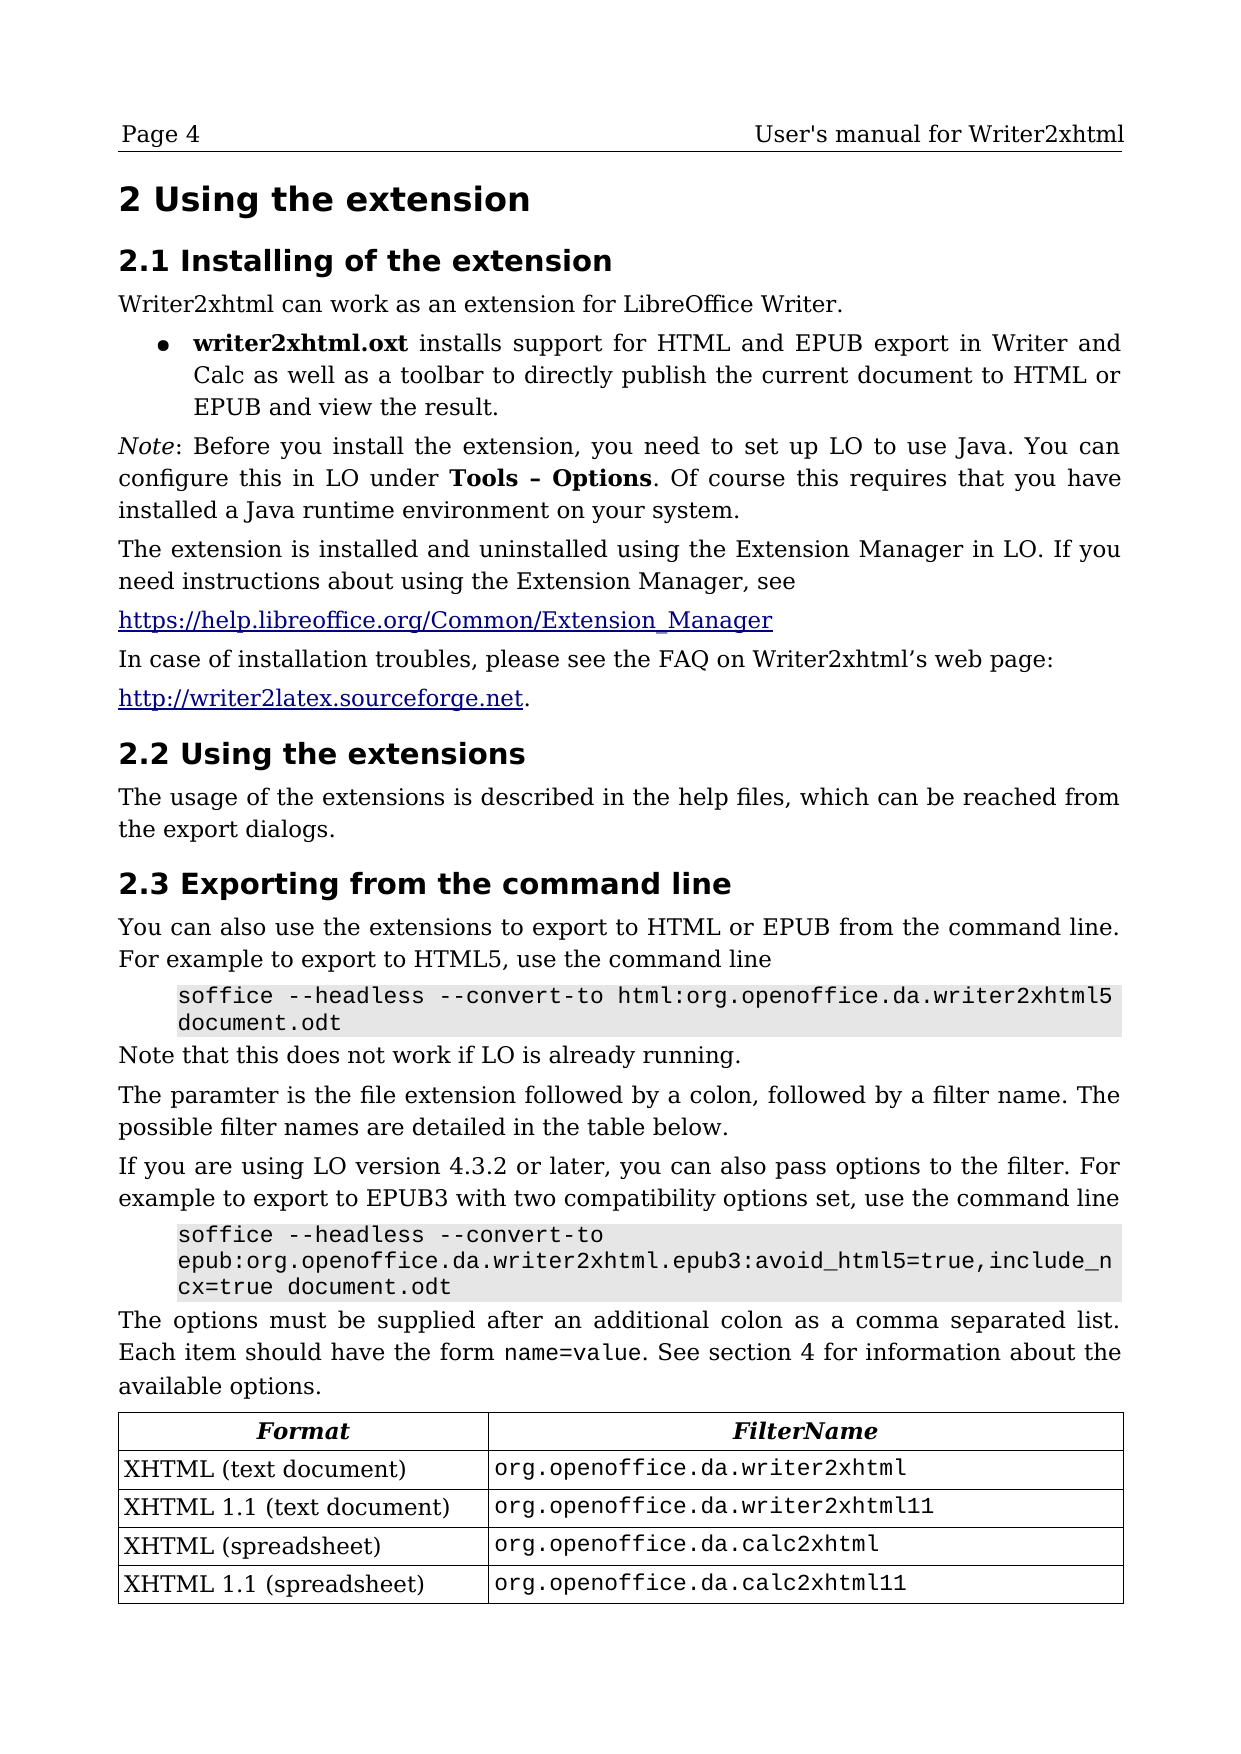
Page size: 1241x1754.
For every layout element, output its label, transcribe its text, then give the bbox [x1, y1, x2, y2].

subtitle Installing of the extension [118, 244, 1122, 278]
text soffice --headless --convert-to epub:org.openoffice.da.writer2xhtml.epub3:avoid_html5=true,include_ncx=true document.odt [177, 1224, 1122, 1302]
text Note: Before you install the extension, you need to set up LO to use Java. You can configure this in LO under Tools – Options. Of course this requires that you have installed a Java runtime environment on your system. [118, 433, 1122, 524]
table_cell org.openoffice.da.writer2xhtml11 [489, 1490, 1123, 1527]
list writer2xhtml.oxt installs support for HTML and EPUB export in Writer and Calc as well as a toolbar to directly publish the current document to HTML or EPUB and view the result. [156, 330, 1122, 421]
subtitle Using the extension [118, 180, 1122, 219]
text Note that this does not work if LO is already running. [118, 1043, 1122, 1069]
text The options must be supplied after an additional colon as a comma separated list. Each item should have the form name=value. See section 4 for information about the available options. [118, 1308, 1122, 1400]
table_cell XHTML (text document) [119, 1451, 488, 1489]
text The paramter is the file extension followed by a colon, followed by a filter name. The possible filter names are detailed in the table below. [118, 1082, 1122, 1140]
table_cell org.openoffice.da.calc2xhtml [489, 1528, 1123, 1565]
text The usage of the extensions is described in the help files, which can be reached from the export dialogs. [118, 784, 1122, 842]
subtitle Exporting from the command line [118, 867, 1122, 901]
text If you are using LO version 4.3.2 or later, you can also pass options to the filter. For example to export to EPUB3 with two compatibility options set, use the command line [118, 1153, 1122, 1211]
text In case of installation troubles, please see the FAQ on Writer2xhtml’s web page: [118, 647, 1122, 673]
table_cell org.openoffice.da.writer2xhtml [489, 1451, 1123, 1489]
subtitle Using the extensions [118, 737, 1122, 771]
text The extension is installed and uninstalled using the Extension Manager in LO. If you need instructions about using the Extension Manager, see [118, 536, 1122, 595]
text You can also use the extensions to export to HTML or EPUB from the command line. For example to export to HTML5, use the command line [118, 914, 1122, 972]
table_cell XHTML (spreadsheet) [119, 1528, 488, 1565]
table_header Format [119, 1413, 488, 1450]
text Writer2xhtml can work as an extension for LibreOffice Writer. [118, 291, 1122, 317]
table_cell XHTML 1.1 (spreadsheet) [119, 1566, 488, 1603]
text soffice --headless --convert-to html:org.openoffice.da.writer2xhtml5 document.odt [177, 985, 1122, 1037]
table_header FilterName [489, 1413, 1123, 1450]
table_cell XHTML 1.1 (text document) [119, 1490, 488, 1527]
text http://writer2latex.sourceforge.net. [118, 686, 1122, 712]
table_cell org.openoffice.da.calc2xhtml11 [489, 1566, 1123, 1603]
text https://help.libreoffice.org/Common/Extension_Manager [118, 607, 1122, 634]
